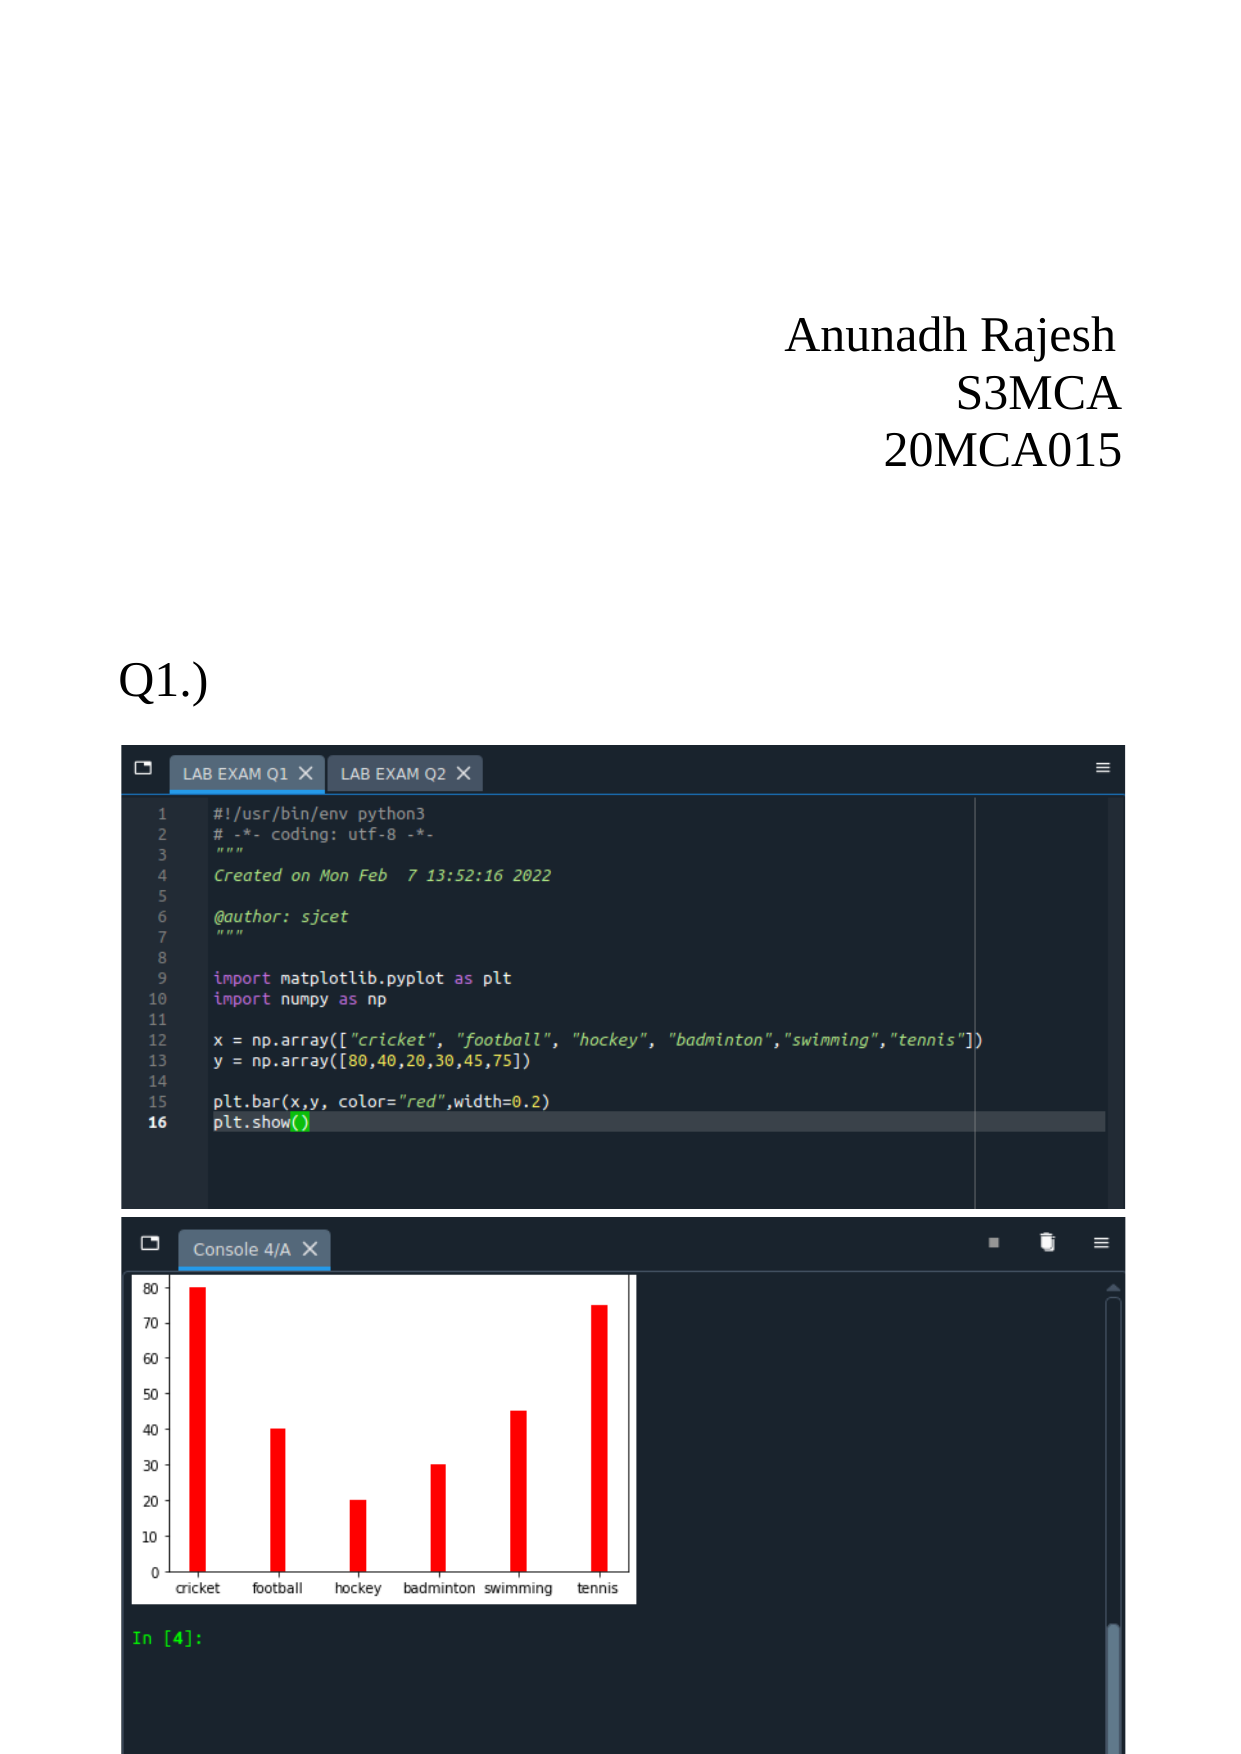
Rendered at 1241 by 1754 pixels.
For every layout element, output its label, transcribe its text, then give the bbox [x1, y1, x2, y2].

text 20MCA015 [118, 420, 1122, 477]
text S3MCA [118, 362, 1122, 420]
text Anunadh Rajesh [118, 305, 1122, 362]
picture [121, 1217, 1126, 1754]
text Q1.) [118, 650, 1122, 707]
picture [121, 745, 1126, 1209]
